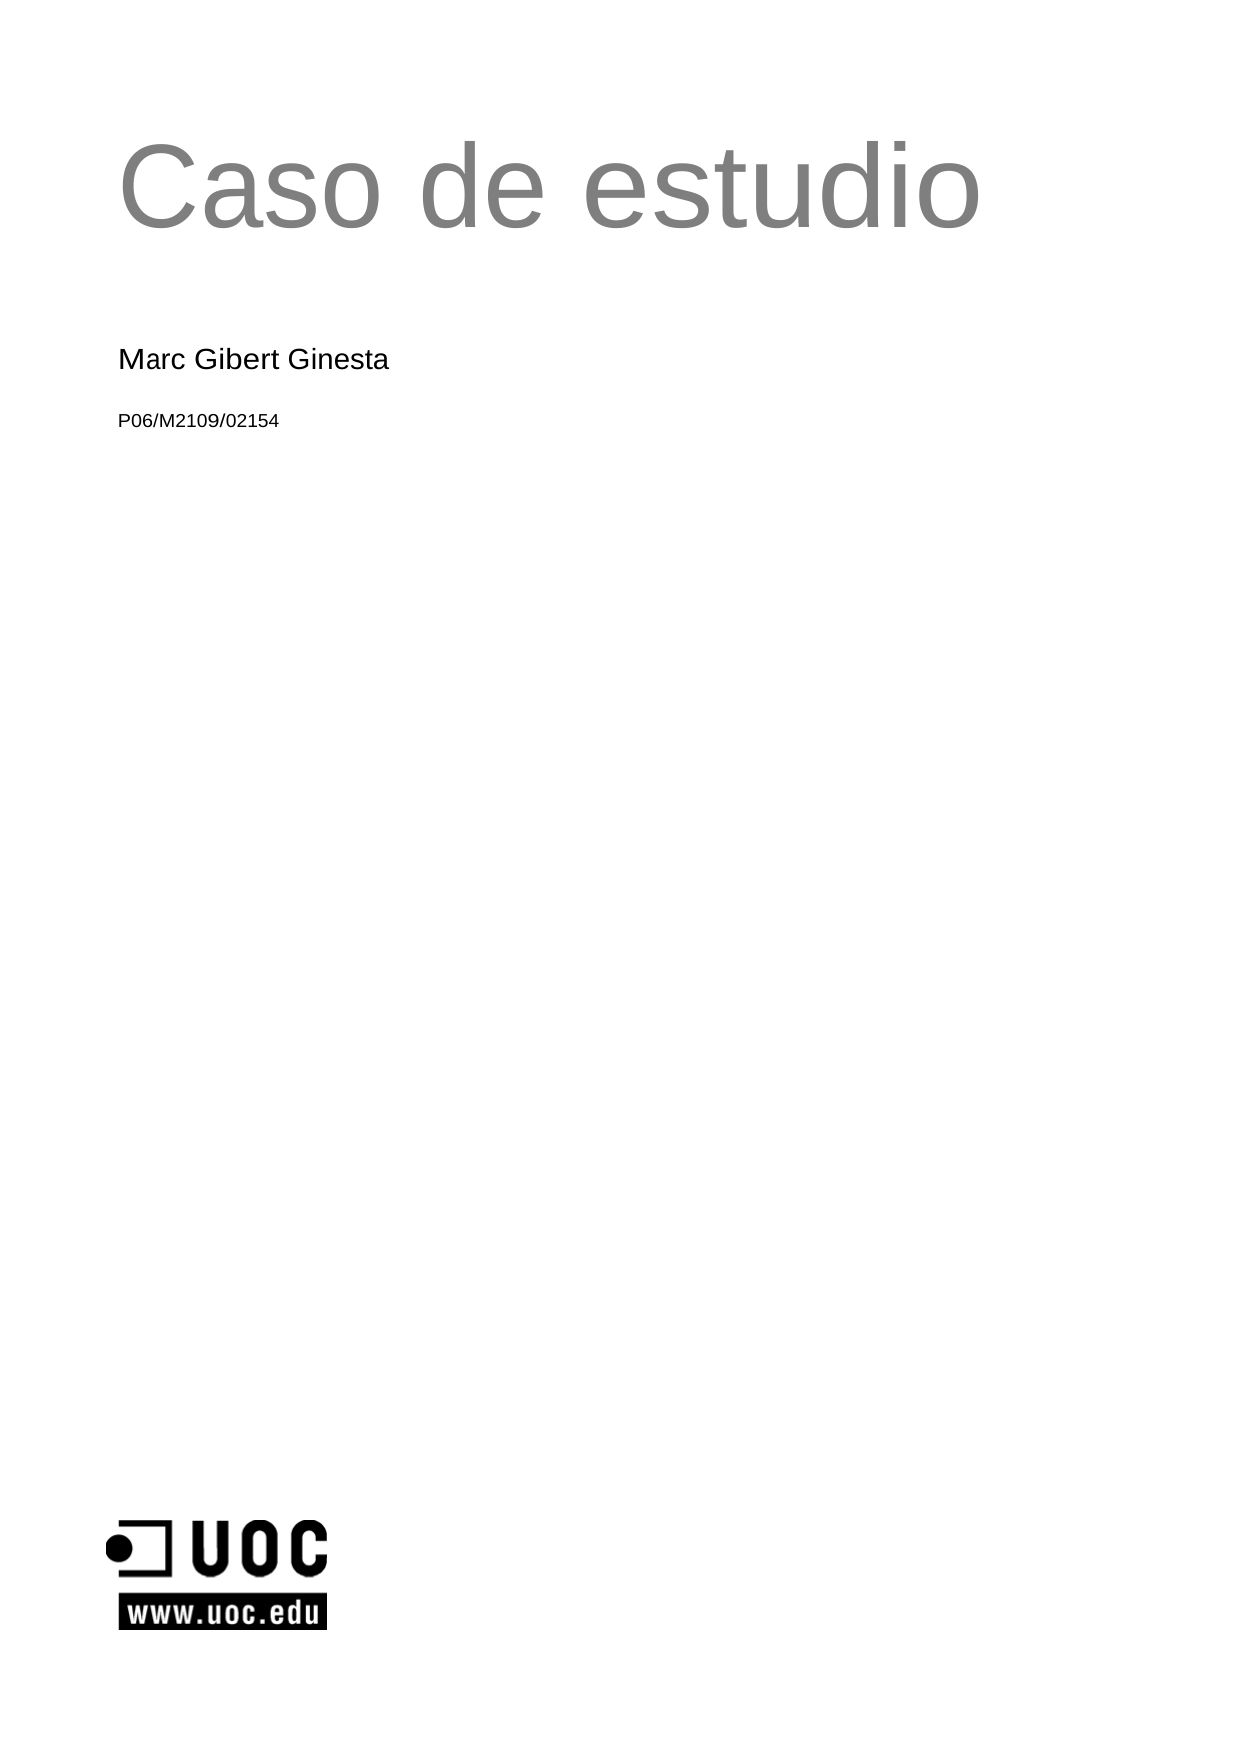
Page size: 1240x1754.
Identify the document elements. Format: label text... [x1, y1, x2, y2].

text Marc Gibert Ginesta [118, 342, 1067, 375]
text Caso de estudio [118, 127, 1102, 252]
text P06/M2109/02154 [118, 409, 1067, 431]
